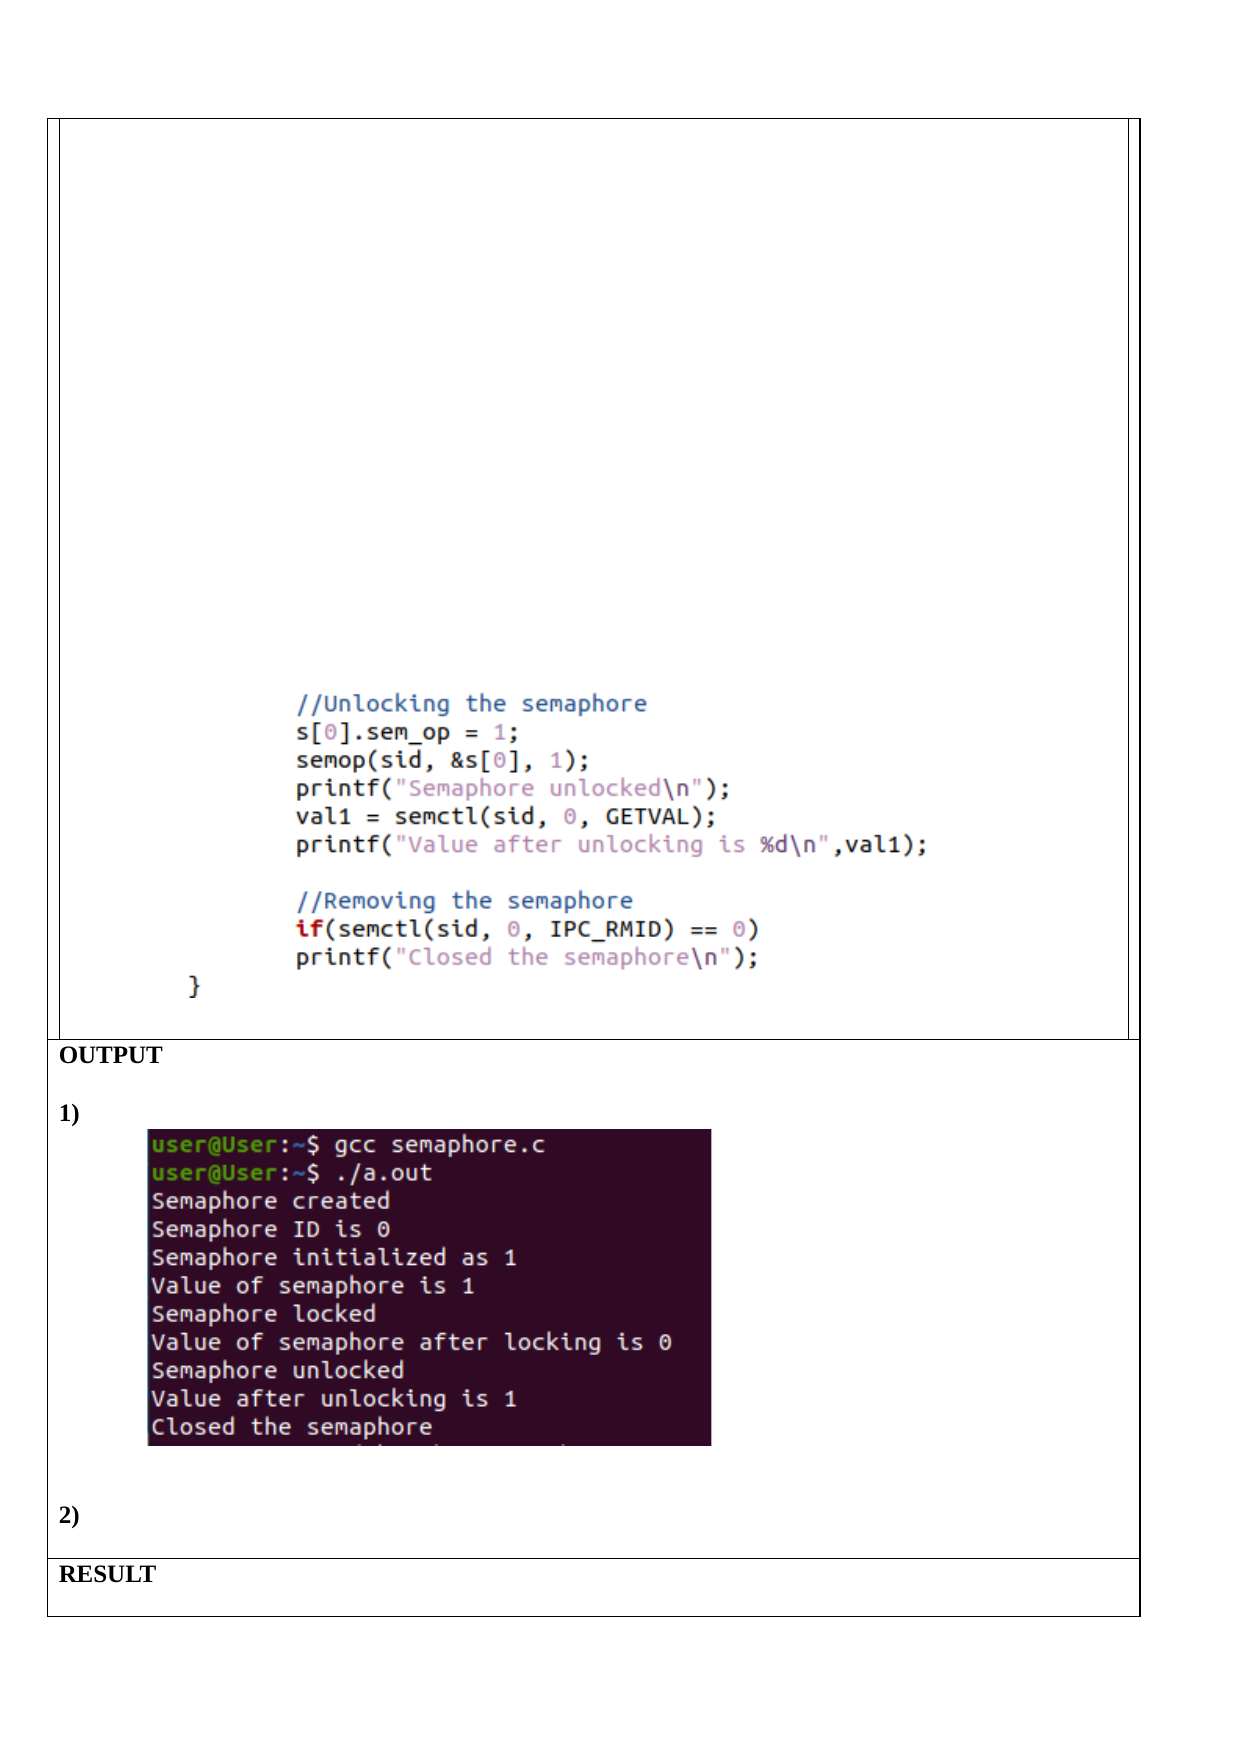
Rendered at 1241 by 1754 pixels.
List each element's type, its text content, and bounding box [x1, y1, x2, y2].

table_cell OUTPUT 1) 2) [48, 1040, 1139, 1558]
table_cell RESULT [48, 1559, 1139, 1616]
picture [147, 1129, 712, 1446]
table_cell PROGRAM [60, 119, 1128, 1039]
table_cell PROGRAM [1129, 119, 1139, 1039]
picture [188, 682, 947, 998]
table_cell PROGRAM [48, 119, 59, 1039]
